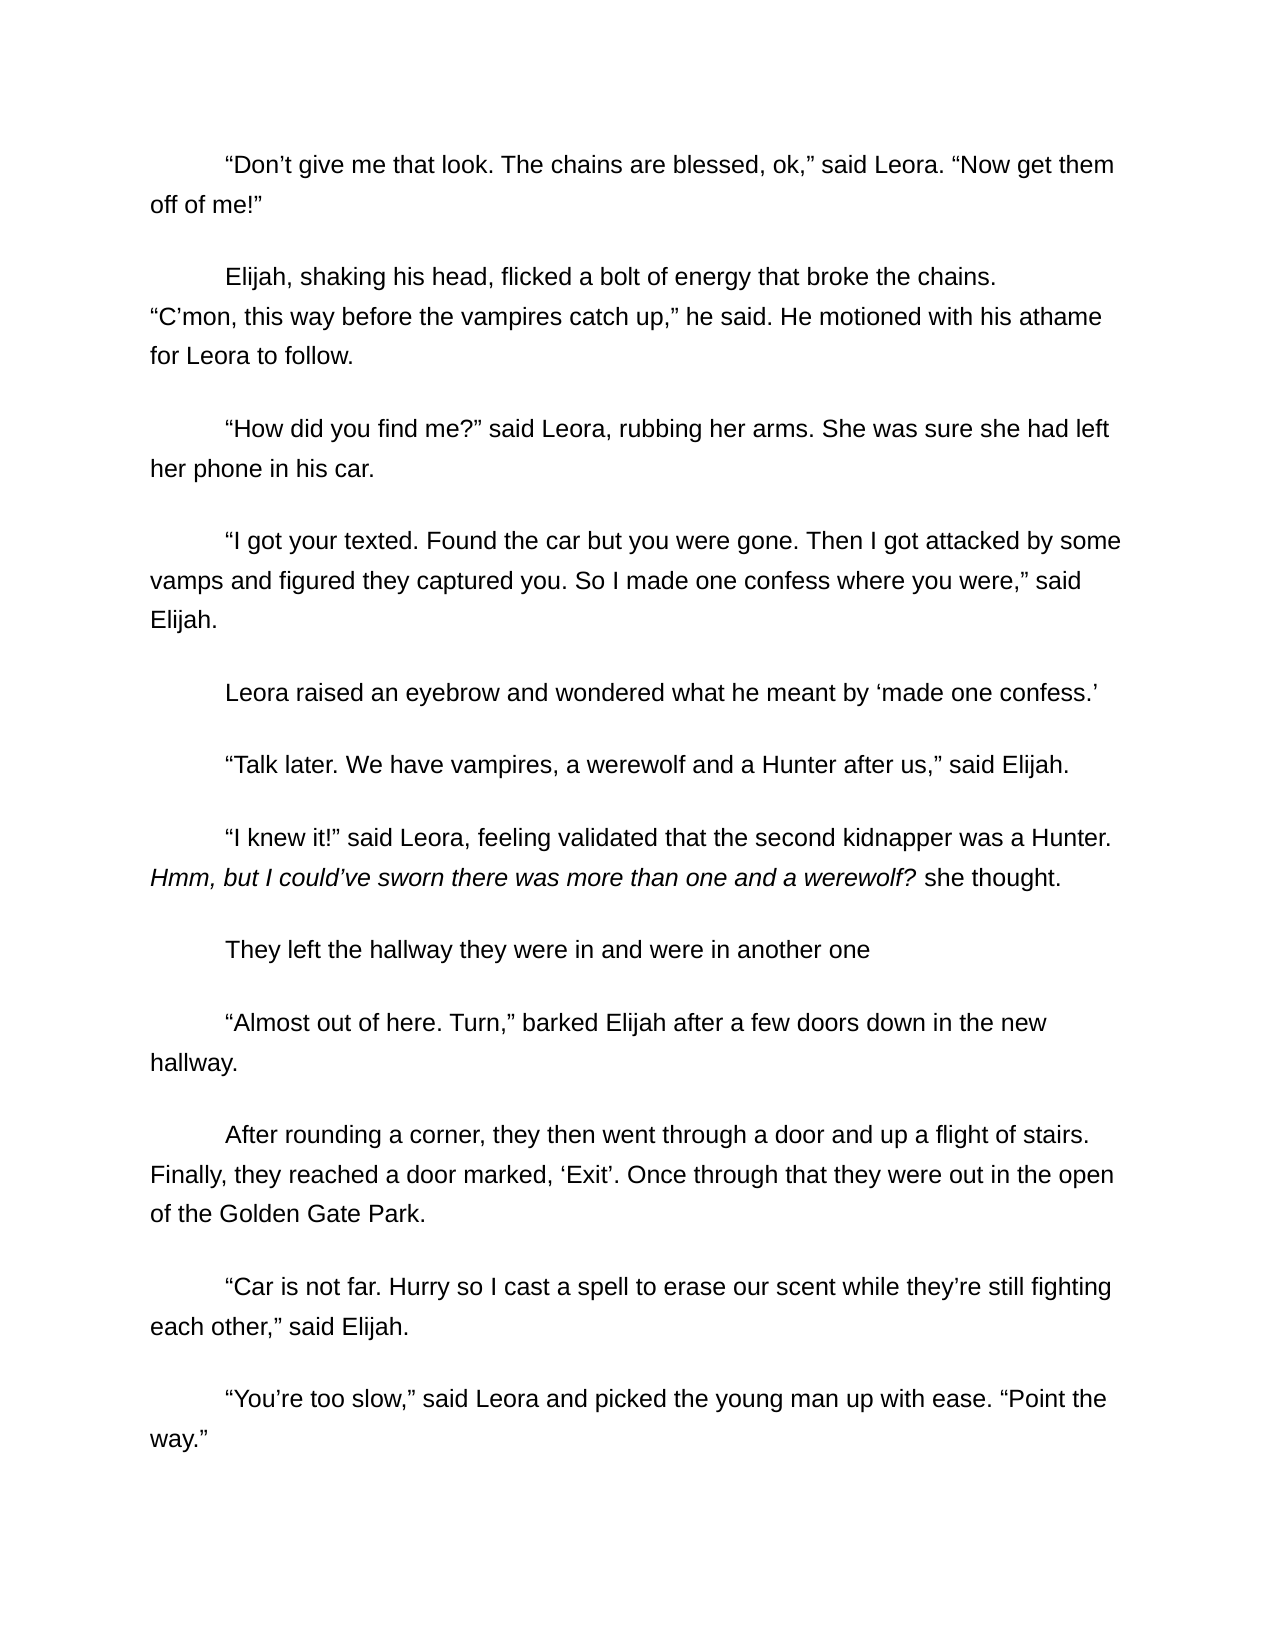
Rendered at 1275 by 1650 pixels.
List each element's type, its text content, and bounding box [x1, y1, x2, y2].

text Leora raised an eyebrow and wondered what he meant by ‘made one confess.’ [150, 678, 1125, 707]
text “Almost out of here. Turn,” barked Elijah after a few doors down in the new hallway. [150, 1008, 1125, 1076]
text “Car is not far. Hurry so I cast a spell to erase our scent while they’re still fighting each other,” said Elijah. [150, 1272, 1125, 1340]
text They left the hallway they were in and were in another one [150, 935, 1125, 964]
text Elijah, shaking his head, flicked a bolt of energy that broke the chains. [150, 262, 1125, 291]
text “I got your texted. Found the car but you were gone. Then I got attacked by some vamps and figured they captured you. So I made one confess where you were,” said Elijah. [150, 526, 1125, 634]
text “You’re too slow,” said Leora and picked the young man up with ease. “Point the way.” [150, 1384, 1125, 1452]
text “I knew it!” said Leora, feeling validated that the second kidnapper was a Hunter. Hmm, but I could’ve sworn there was more than one and a werewolf? she thought. [150, 823, 1125, 891]
text “Don’t give me that look. The chains are blessed, ok,” said Leora. “Now get them off of me!” [150, 150, 1125, 218]
text “Talk later. We have vampires, a werewolf and a Hunter after us,” said Elijah. [150, 751, 1125, 779]
text “C’mon, this way before the vampires catch up,” he said. He motioned with his athame for Leora to follow. [150, 302, 1125, 370]
text “How did you find me?” said Leora, rubbing her arms. She was sure she had left her phone in his car. [150, 414, 1125, 482]
text After rounding a corner, they then went through a door and up a flight of stairs. Finally, they reached a door marked, ‘Exit’. Once through that they were out in the open of the Golden Gate Park. [150, 1120, 1125, 1228]
